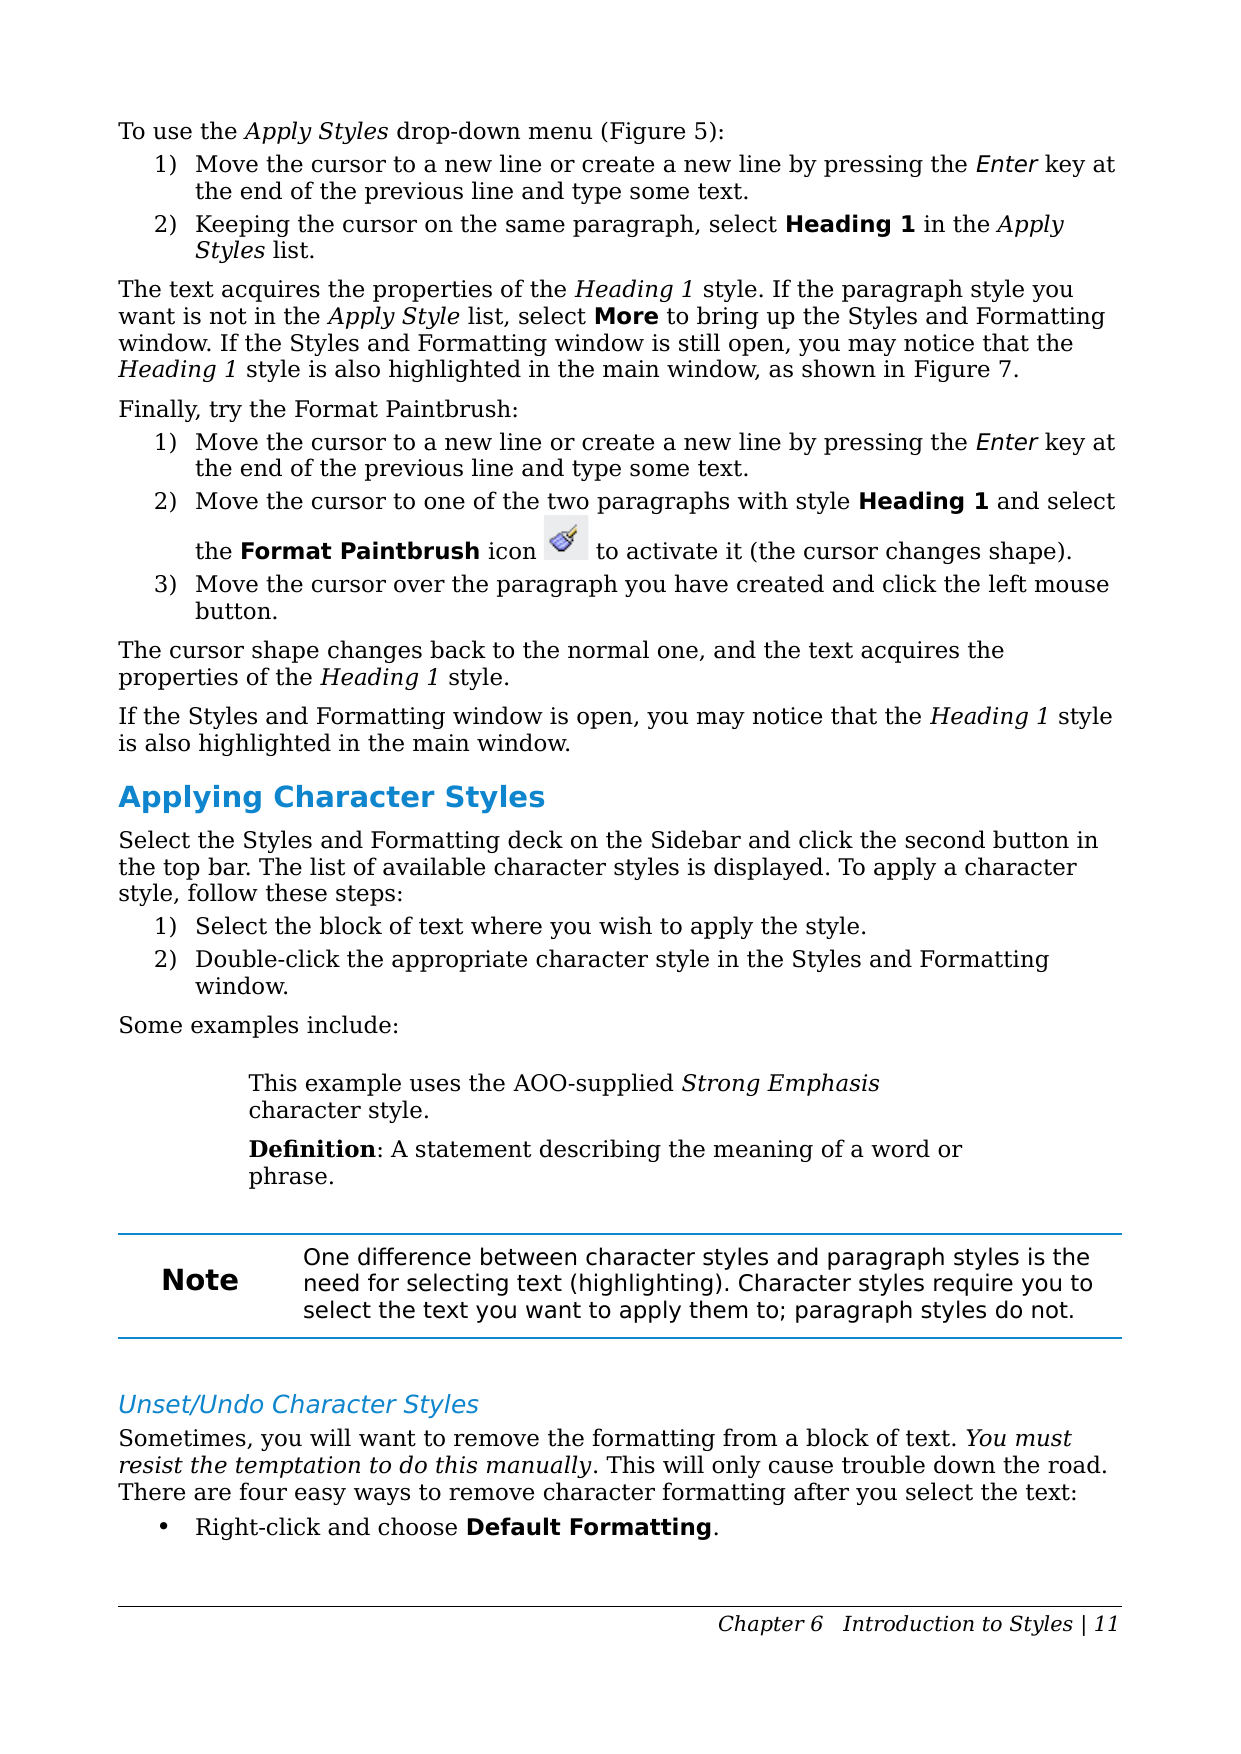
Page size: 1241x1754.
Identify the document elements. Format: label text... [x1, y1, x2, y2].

subtitle Applying Character Styles [118, 781, 1122, 814]
list Sometimes, you will want to remove the formatting from a block of text. You must resist the temptation to do this manually. This will only cause trouble down the road. There are four easy ways to remove character formatting after you select the text: [118, 1426, 1122, 1506]
text Some examples include: [118, 1012, 1122, 1039]
text Definition: A statement describing the meaning of a word or phrase. [248, 1136, 992, 1190]
table_header One difference between character styles and paragraph styles is the need for selecting text (highlighting). Character styles require you to select the text you want to apply them to; paragraph styles do not. [281, 1235, 1122, 1337]
list Move the cursor to a new line or create a new line by pressing the Enter key at the end of the previous line and type some text. [177, 151, 1122, 204]
list Move the cursor to a new line or create a new line by pressing the Enter key at the end of the previous line and type some text. [177, 429, 1122, 482]
list Finally, try the Format Paintbrush: [118, 396, 1122, 422]
list Select the Styles and Formatting deck on the Sidebar and click the second button in the top bar. The list of available character styles is displayed. To apply a character style, follow these steps: [118, 827, 1122, 907]
list Move the cursor over the paragraph you have created and click the left mouse button. [177, 571, 1122, 625]
list Right-click and choose Default Formatting. [156, 1512, 1122, 1541]
picture [543, 515, 589, 560]
text The cursor shape changes back to the normal one, and the text acquires the properties of the Heading 1 style. [118, 637, 1122, 691]
list Keeping the cursor on the same paragraph, select Heading 1 in the Apply Styles list. [177, 211, 1122, 264]
list Select the block of text where you wish to apply the style. [177, 913, 1122, 940]
list Double-click the appropriate character style in the Styles and Formatting window. [177, 946, 1122, 1000]
table_header Note [118, 1235, 281, 1337]
text This example uses the AOO-supplied Strong Emphasis character style. [248, 1070, 992, 1124]
text If the Styles and Formatting window is open, you may notice that the Heading 1 style is also highlighted in the main window. [118, 703, 1122, 756]
text The text acquires the properties of the Heading 1 style. If the paragraph style you want is not in the Apply Style list, select More to bring up the Styles and Formatting window. If the Styles and Formatting window is still open, you may notice that the Heading 1 style is also highlighted in the main window, as shown in Figure 7. [118, 277, 1122, 383]
list To use the Apply Styles drop-down menu (Figure 5): [118, 118, 1122, 145]
list Move the cursor to one of the two paragraphs with style Heading 1 and select the Format Paintbrush icon to activate it (the cursor changes shape). [177, 488, 1122, 565]
subtitle Unset/Undo Character Styles [118, 1390, 1122, 1419]
